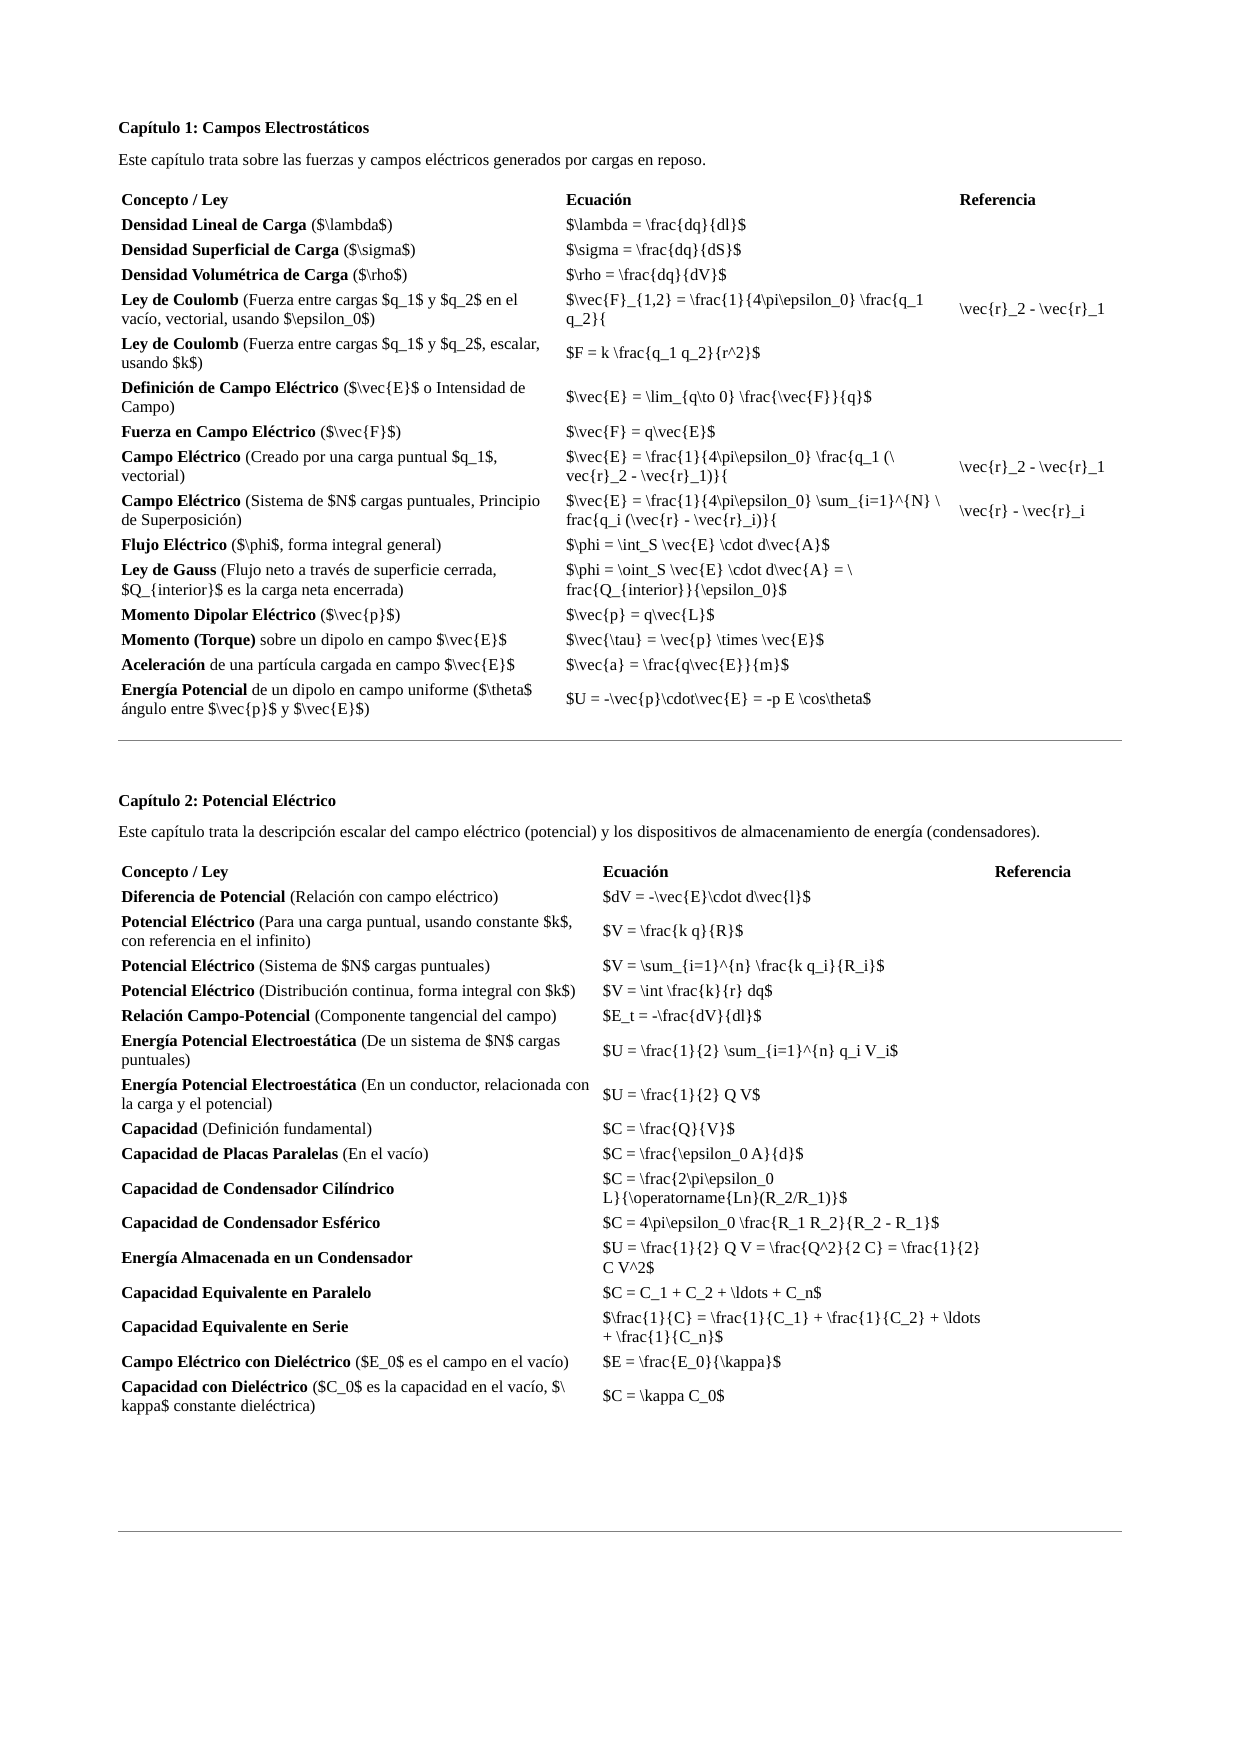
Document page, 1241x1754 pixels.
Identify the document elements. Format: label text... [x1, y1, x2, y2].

table_cell Campo Eléctrico (Sistema de $N$ cargas puntuales, Principio de Superposición) [118, 488, 563, 532]
subtitle Capítulo 2: Potencial Eléctrico [118, 790, 1122, 809]
table_cell [992, 884, 1122, 909]
table_cell $\rho = \frac{dq}{dV}$ [563, 261, 956, 286]
table_cell Capacidad Equivalente en Paralelo [118, 1280, 600, 1304]
table_cell $U = -\vec{p}\cdot\vec{E} = -p E \cos\theta$ [563, 676, 956, 721]
table_cell [992, 1210, 1122, 1235]
table_cell [992, 1072, 1122, 1116]
table_cell $\vec{p} = q\vec{L}$ [563, 601, 956, 626]
table_header Ecuación [563, 186, 956, 211]
table_cell $\vec{\tau} = \vec{p} \times \vec{E}$ [563, 626, 956, 651]
table_cell [992, 978, 1122, 1003]
table_cell $E = \frac{E_0}{\kappa}$ [600, 1349, 992, 1374]
table_cell Momento (Torque) sobre un dipolo en campo $\vec{E}$ [118, 626, 563, 651]
table_cell [956, 532, 1122, 557]
table_cell [992, 909, 1122, 953]
table_cell [992, 1235, 1122, 1279]
table_cell $F = k \frac{q_1 q_2}{r^2}$ [563, 331, 956, 375]
table_header Referencia [992, 859, 1122, 884]
subtitle Capítulo 1: Campos Electrostáticos [118, 118, 1122, 137]
table_cell Capacidad con Dieléctrico ($C_0$ es la capacidad en el vacío, $\kappa$ constante dieléctrica) [118, 1374, 600, 1418]
table_cell $\vec{E} = \lim_{q\to 0} \frac{\vec{F}}{q}$ [563, 375, 956, 419]
table_cell $\phi = \oint_S \vec{E} \cdot d\vec{A} = \frac{Q_{interior}}{\epsilon_0}$ [563, 557, 956, 601]
table_cell Energía Almacenada en un Condensador [118, 1235, 600, 1279]
table_cell Capacidad de Condensador Esférico [118, 1210, 600, 1235]
table_cell \vec{r} - \vec{r}_i [956, 488, 1122, 532]
table_cell [956, 375, 1122, 419]
table_cell [956, 419, 1122, 444]
table_cell Energía Potencial de un dipolo en campo uniforme ($\theta$ ángulo entre $\vec{p}$ y $\vec{E}$) [118, 676, 563, 721]
table_cell $\vec{E} = \frac{1}{4\pi\epsilon_0} \frac{q_1 (\vec{r}_2 - \vec{r}_1)}{ [563, 444, 956, 488]
table_cell $\vec{F}_{1,2} = \frac{1}{4\pi\epsilon_0} \frac{q_1 q_2}{ [563, 286, 956, 331]
table_cell Energía Potencial Electroestática (En un conductor, relacionada con la carga y el potencial) [118, 1072, 600, 1116]
table_cell $\vec{a} = \frac{q\vec{E}}{m}$ [563, 651, 956, 676]
table_cell \vec{r}_2 - \vec{r}_1 [956, 286, 1122, 331]
table_cell Potencial Eléctrico (Sistema de $N$ cargas puntuales) [118, 953, 600, 978]
table_cell $\sigma = \frac{dq}{dS}$ [563, 236, 956, 261]
table_cell $U = \frac{1}{2} Q V = \frac{Q^2}{2 C} = \frac{1}{2} C V^2$ [600, 1235, 992, 1279]
table_cell Relación Campo-Potencial (Componente tangencial del campo) [118, 1003, 600, 1028]
table_cell [956, 557, 1122, 601]
table_cell Capacidad Equivalente en Serie [118, 1305, 600, 1349]
table_cell $V = \sum_{i=1}^{n} \frac{k q_i}{R_i}$ [600, 953, 992, 978]
table_cell Ley de Coulomb (Fuerza entre cargas $q_1$ y $q_2$ en el vacío, vectorial, usando $\epsilon_0$) [118, 286, 563, 331]
table_cell $\lambda = \frac{dq}{dl}$ [563, 211, 956, 236]
table_header Ecuación [600, 859, 992, 884]
table_cell $U = \frac{1}{2} \sum_{i=1}^{n} q_i V_i$ [600, 1028, 992, 1072]
table_cell Potencial Eléctrico (Para una carga puntual, usando constante $k$, con referencia en el infinito) [118, 909, 600, 953]
table_cell [992, 1166, 1122, 1210]
table_cell $\phi = \int_S \vec{E} \cdot d\vec{A}$ [563, 532, 956, 557]
table_cell [992, 1116, 1122, 1141]
table_cell [992, 1028, 1122, 1072]
table_cell $\frac{1}{C} = \frac{1}{C_1} + \frac{1}{C_2} + \ldots + \frac{1}{C_n}$ [600, 1305, 992, 1349]
table_cell [992, 1305, 1122, 1349]
table_cell Flujo Eléctrico ($\phi$, forma integral general) [118, 532, 563, 557]
table_cell Potencial Eléctrico (Distribución continua, forma integral con $k$) [118, 978, 600, 1003]
table_cell [992, 1349, 1122, 1374]
table_cell $C = \kappa C_0$ [600, 1374, 992, 1418]
table_cell $C = \frac{2\pi\epsilon_0 L}{\operatorname{Ln}(R_2/R_1)}$ [600, 1166, 992, 1210]
table_cell Densidad Volumétrica de Carga ($\rho$) [118, 261, 563, 286]
table_cell $C = \frac{\epsilon_0 A}{d}$ [600, 1141, 992, 1166]
table_cell Definición de Campo Eléctrico ($\vec{E}$ o Intensidad de Campo) [118, 375, 563, 419]
table_cell [956, 261, 1122, 286]
table_cell \vec{r}_2 - \vec{r}_1 [956, 444, 1122, 488]
table_cell [956, 626, 1122, 651]
table_cell $U = \frac{1}{2} Q V$ [600, 1072, 992, 1116]
table_cell [956, 676, 1122, 721]
text Este capítulo trata la descripción escalar del campo eléctrico (potencial) y los dispositivos de almacenamiento de energía (condensadores). [118, 822, 1122, 841]
table_header Referencia [956, 186, 1122, 211]
table_cell Fuerza en Campo Eléctrico ($\vec{F}$) [118, 419, 563, 444]
table_cell Campo Eléctrico con Dieléctrico ($E_0$ es el campo en el vacío) [118, 1349, 600, 1374]
table_cell [992, 1141, 1122, 1166]
table_cell $C = \frac{Q}{V}$ [600, 1116, 992, 1141]
table_cell [956, 651, 1122, 676]
table_cell Campo Eléctrico (Creado por una carga puntual $q_1$, vectorial) [118, 444, 563, 488]
table_cell [992, 1003, 1122, 1028]
table_cell [956, 601, 1122, 626]
table_cell Ley de Coulomb (Fuerza entre cargas $q_1$ y $q_2$, escalar, usando $k$) [118, 331, 563, 375]
table_cell [992, 1374, 1122, 1418]
table_cell $C = 4\pi\epsilon_0 \frac{R_1 R_2}{R_2 - R_1}$ [600, 1210, 992, 1235]
table_cell [956, 211, 1122, 236]
table_header Concepto / Ley [118, 859, 600, 884]
table_cell Densidad Superficial de Carga ($\sigma$) [118, 236, 563, 261]
table_cell $\vec{F} = q\vec{E}$ [563, 419, 956, 444]
table_cell Aceleración de una partícula cargada en campo $\vec{E}$ [118, 651, 563, 676]
text Este capítulo trata sobre las fuerzas y campos eléctricos generados por cargas en reposo. [118, 150, 1122, 169]
table_header Concepto / Ley [118, 186, 563, 211]
table_cell $dV = -\vec{E}\cdot d\vec{l}$ [600, 884, 992, 909]
table_cell Capacidad de Condensador Cilíndrico [118, 1166, 600, 1210]
table_cell Energía Potencial Electroestática (De un sistema de $N$ cargas puntuales) [118, 1028, 600, 1072]
table_cell $C = C_1 + C_2 + \ldots + C_n$ [600, 1280, 992, 1304]
table_cell $\vec{E} = \frac{1}{4\pi\epsilon_0} \sum_{i=1}^{N} \frac{q_i (\vec{r} - \vec{r}_i)}{ [563, 488, 956, 532]
table_cell $V = \frac{k q}{R}$ [600, 909, 992, 953]
table_cell Capacidad de Placas Paralelas (En el vacío) [118, 1141, 600, 1166]
table_cell Diferencia de Potencial (Relación con campo eléctrico) [118, 884, 600, 909]
table_cell $E_t = -\frac{dV}{dl}$ [600, 1003, 992, 1028]
table_cell [992, 953, 1122, 978]
table_cell $V = \int \frac{k}{r} dq$ [600, 978, 992, 1003]
table_cell [956, 331, 1122, 375]
table_cell Momento Dipolar Eléctrico ($\vec{p}$) [118, 601, 563, 626]
table_cell Capacidad (Definición fundamental) [118, 1116, 600, 1141]
table_cell [956, 236, 1122, 261]
table_cell [992, 1280, 1122, 1304]
table_cell Ley de Gauss (Flujo neto a través de superficie cerrada, $Q_{interior}$ es la carga neta encerrada) [118, 557, 563, 601]
table_cell Densidad Lineal de Carga ($\lambda$) [118, 211, 563, 236]
